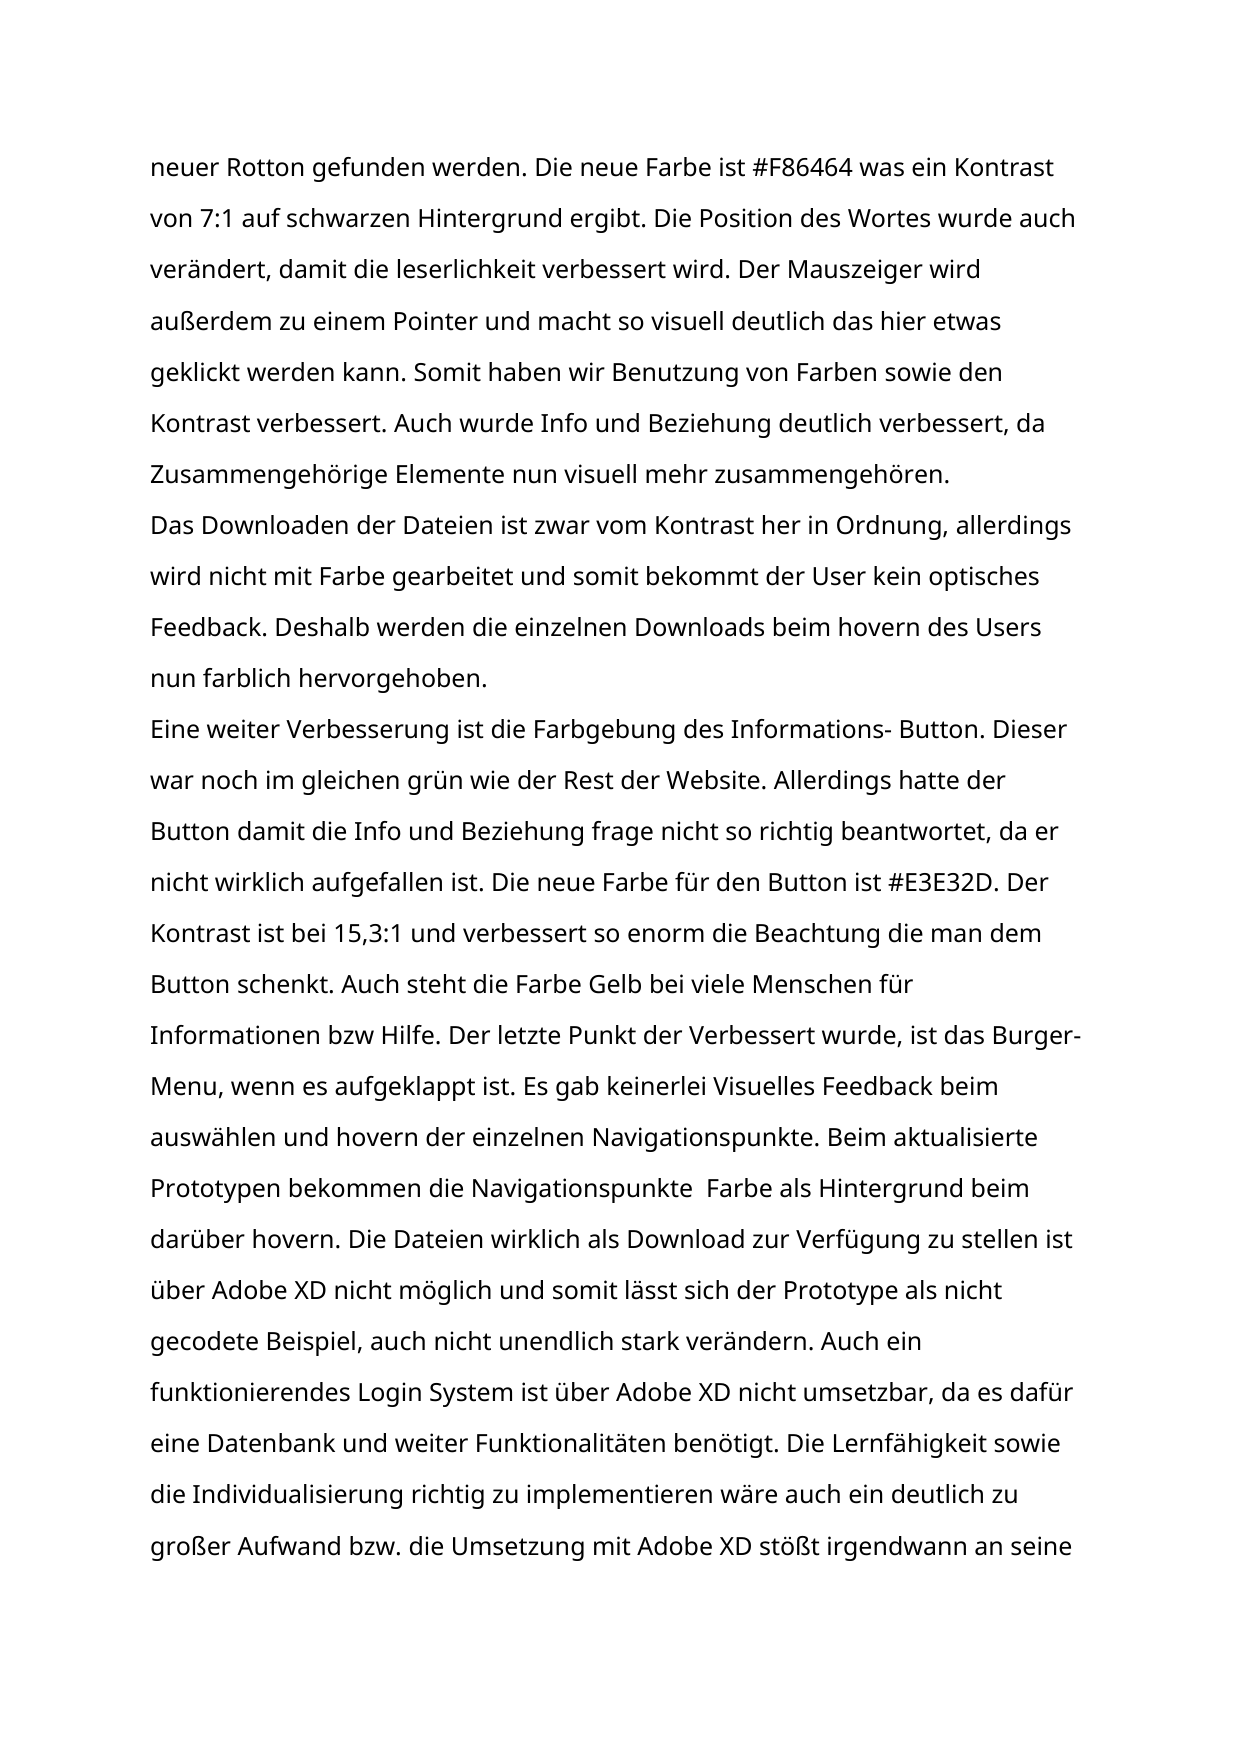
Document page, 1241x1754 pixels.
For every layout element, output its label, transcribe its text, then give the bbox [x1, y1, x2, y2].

text Eine weiter Verbesserung ist die Farbgebung des Informations- Button. Dieser war noch im gleichen grün wie der Rest der Website. Allerdings hatte der Button damit die Info und Beziehung frage nicht so richtig beantwortet, da er nicht wirklich aufgefallen ist. Die neue Farbe für den Button ist #E3E32D. Der Kontrast ist bei 15,3:1 und verbessert so enorm die Beachtung die man dem Button schenkt. Auch steht die Farbe Gelb bei viele Menschen für Informationen bzw Hilfe. Der letzte Punkt der Verbessert wurde, ist das Burger- Menu, wenn es aufgeklappt ist. Es gab keinerlei Visuelles Feedback beim auswählen und hovern der einzelnen Navigationspunkte. Beim aktualisierte Prototypen bekommen die Navigationspunkte Farbe als Hintergrund beim darüber hovern. Die Dateien wirklich als Download zur Verfügung zu stellen ist über Adobe XD nicht möglich und somit lässt sich der Prototype als nicht gecodete Beispiel, auch nicht unendlich stark verändern. Auch ein funktionierendes Login System ist über Adobe XD nicht umsetzbar, da es dafür eine Datenbank und weiter Funktionalitäten benötigt. Die Lernfähigkeit sowie die Individualisierung richtig zu implementieren wäre auch ein deutlich zu großer Aufwand bzw. die Umsetzung mit Adobe XD stößt irgendwann an seine [150, 711, 1090, 1562]
text neuer Rotton gefunden werden. Die neue Farbe ist #F86464 was ein Kontrast von 7:1 auf schwarzen Hintergrund ergibt. Die Position des Wortes wurde auch verändert, damit die leserlichkeit verbessert wird. Der Mauszeiger wird außerdem zu einem Pointer und macht so visuell deutlich das hier etwas geklickt werden kann. Somit haben wir Benutzung von Farben sowie den Kontrast verbessert. Auch wurde Info und Beziehung deutlich verbessert, da Zusammengehörige Elemente nun visuell mehr zusammengehören. [150, 150, 1090, 490]
text Das Downloaden der Dateien ist zwar vom Kontrast her in Ordnung, allerdings wird nicht mit Farbe gearbeitet und somit bekommt der User kein optisches Feedback. Deshalb werden die einzelnen Downloads beim hovern des Users nun farblich hervorgehoben. [150, 507, 1090, 694]
